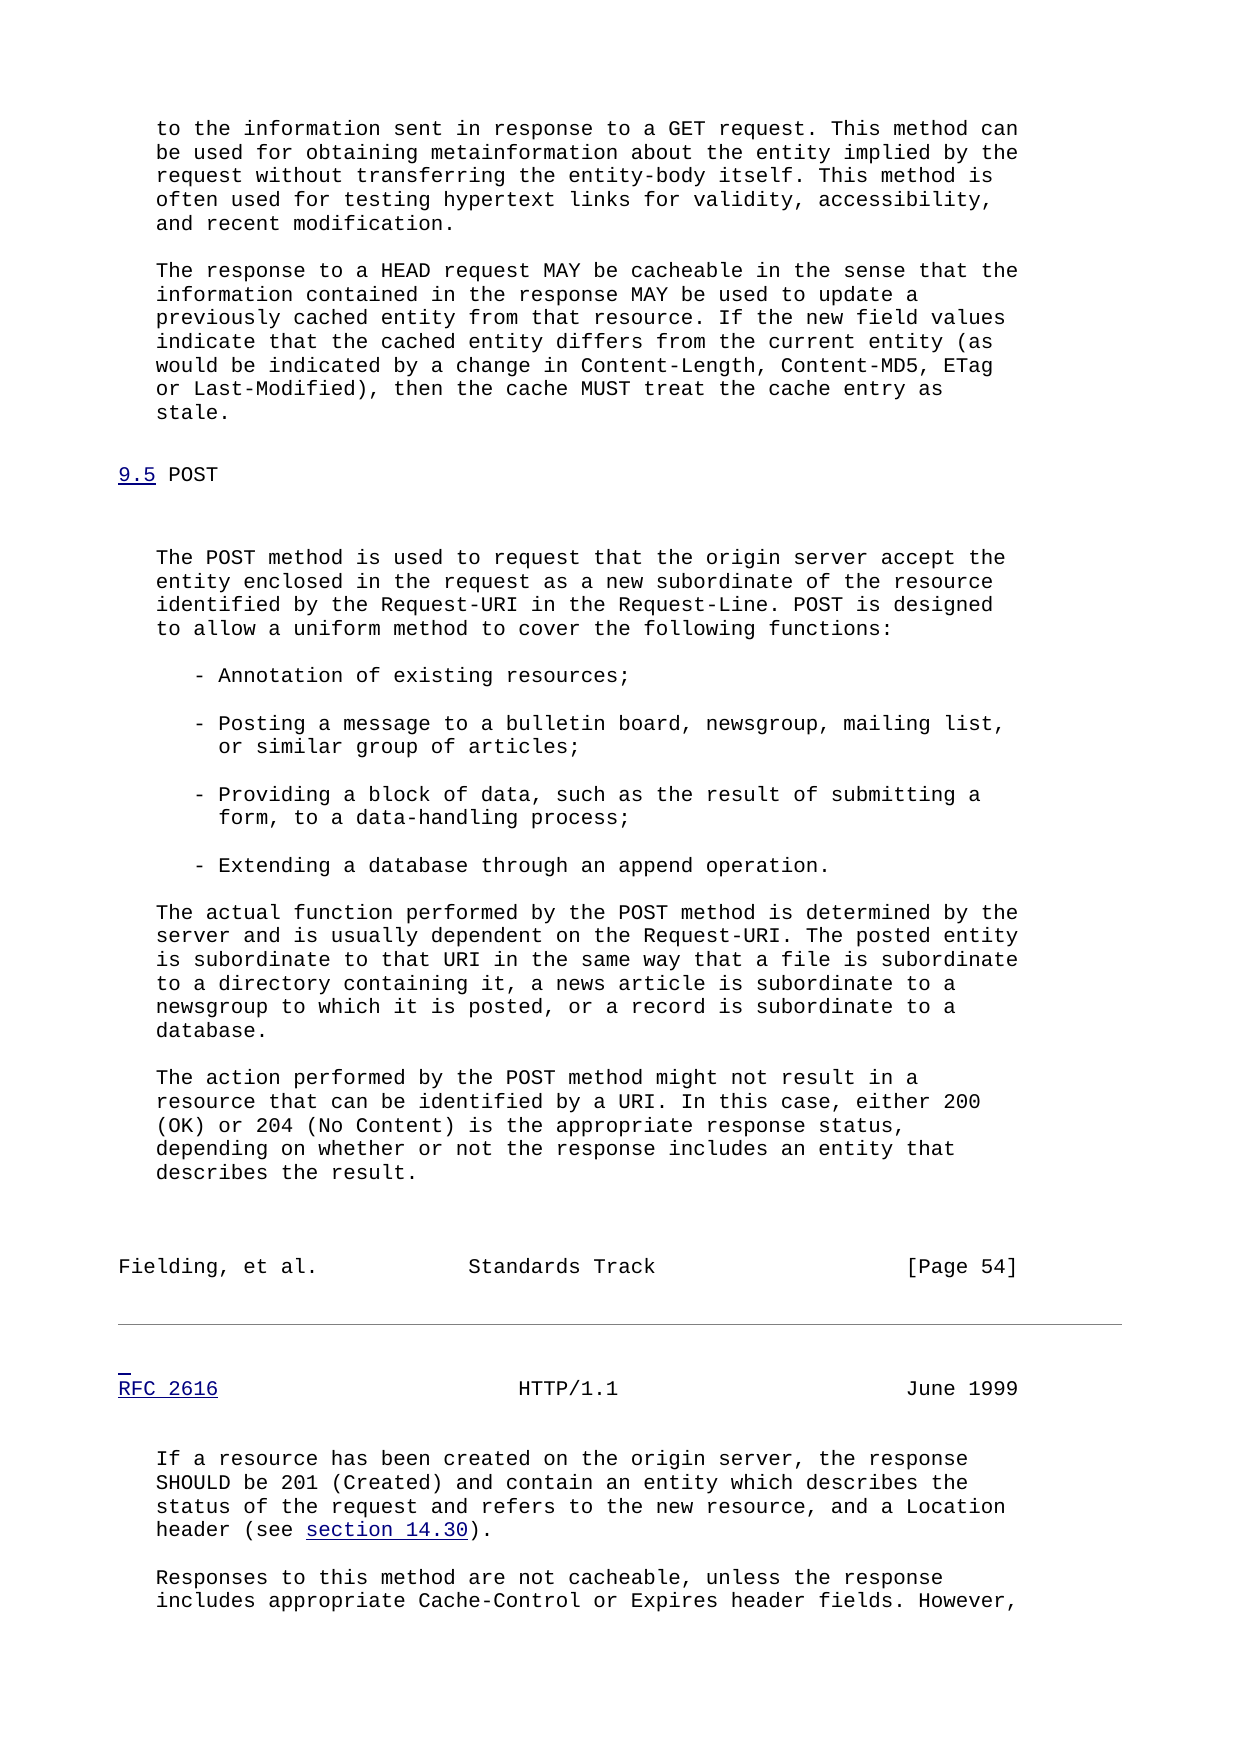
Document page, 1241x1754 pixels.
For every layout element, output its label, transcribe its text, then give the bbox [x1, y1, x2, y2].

text If a resource has been created on the origin server, the response [118, 1448, 1122, 1472]
text The action performed by the POST method might not result in a [118, 1067, 1122, 1091]
text Responses to this method are not cacheable, unless the response [118, 1567, 1122, 1590]
text indicate that the cached entity differs from the current entity (as [118, 331, 1122, 354]
text or Last-Modified), then the cache MUST treat the cache entry as [118, 378, 1122, 402]
text SHOULD be 201 (Created) and contain an entity which describes the [118, 1472, 1122, 1496]
text entity enclosed in the request as a new subordinate of the resource [118, 571, 1122, 594]
text often used for testing hypertext links for validity, accessibility, [118, 189, 1122, 213]
text form, to a data-handling process; [118, 807, 1122, 831]
text resource that can be identified by a URI. In this case, either 200 [118, 1091, 1122, 1115]
text - Annotation of existing resources; [118, 665, 1122, 689]
text - Extending a database through an append operation. [118, 854, 1122, 878]
text database. [118, 1020, 1122, 1044]
text newsgroup to which it is posted, or a record is subordinate to a [118, 996, 1122, 1020]
text includes appropriate Cache-Control or Expires header fields. However, [118, 1590, 1122, 1614]
text depending on whether or not the response includes an entity that [118, 1138, 1122, 1162]
text to a directory containing it, a news article is subordinate to a [118, 973, 1122, 996]
text (OK) or 204 (No Content) is the appropriate response status, [118, 1115, 1122, 1138]
text to the information sent in response to a GET request. This method can [118, 118, 1122, 142]
text The response to a HEAD request MAY be cacheable in the sense that the [118, 260, 1122, 284]
text be used for obtaining metainformation about the entity implied by the [118, 142, 1122, 165]
text would be indicated by a change in Content-Length, Content-MD5, ETag [118, 354, 1122, 378]
text The actual function performed by the POST method is determined by the [118, 902, 1122, 926]
text RFC 2616 HTTP/1.1 June 1999 [118, 1377, 1122, 1401]
text header (see section 14.30). [118, 1519, 1122, 1543]
text stale. [118, 402, 1122, 426]
text and recent modification. [118, 213, 1122, 236]
text status of the request and refers to the new resource, and a Location [118, 1496, 1122, 1519]
text is subordinate to that URI in the same way that a file is subordinate [118, 949, 1122, 973]
text server and is usually dependent on the Request-URI. The posted entity [118, 926, 1122, 949]
text identified by the Request-URI in the Request-Line. POST is designed [118, 594, 1122, 618]
text 9.5 POST [118, 464, 1122, 487]
text - Providing a block of data, such as the result of submitting a [118, 784, 1122, 807]
text - Posting a message to a bulletin board, newsgroup, mailing list, [118, 713, 1122, 736]
text The POST method is used to request that the origin server accept the [118, 547, 1122, 571]
text or similar group of articles; [118, 736, 1122, 760]
text describes the result. [118, 1162, 1122, 1186]
text to allow a uniform method to cover the following functions: [118, 618, 1122, 642]
text Fielding, et al. Standards Track [Page 54] [118, 1257, 1122, 1280]
text information contained in the response MAY be used to update a [118, 284, 1122, 307]
text previously cached entity from that resource. If the new field values [118, 307, 1122, 331]
text request without transferring the entity-body itself. This method is [118, 165, 1122, 189]
